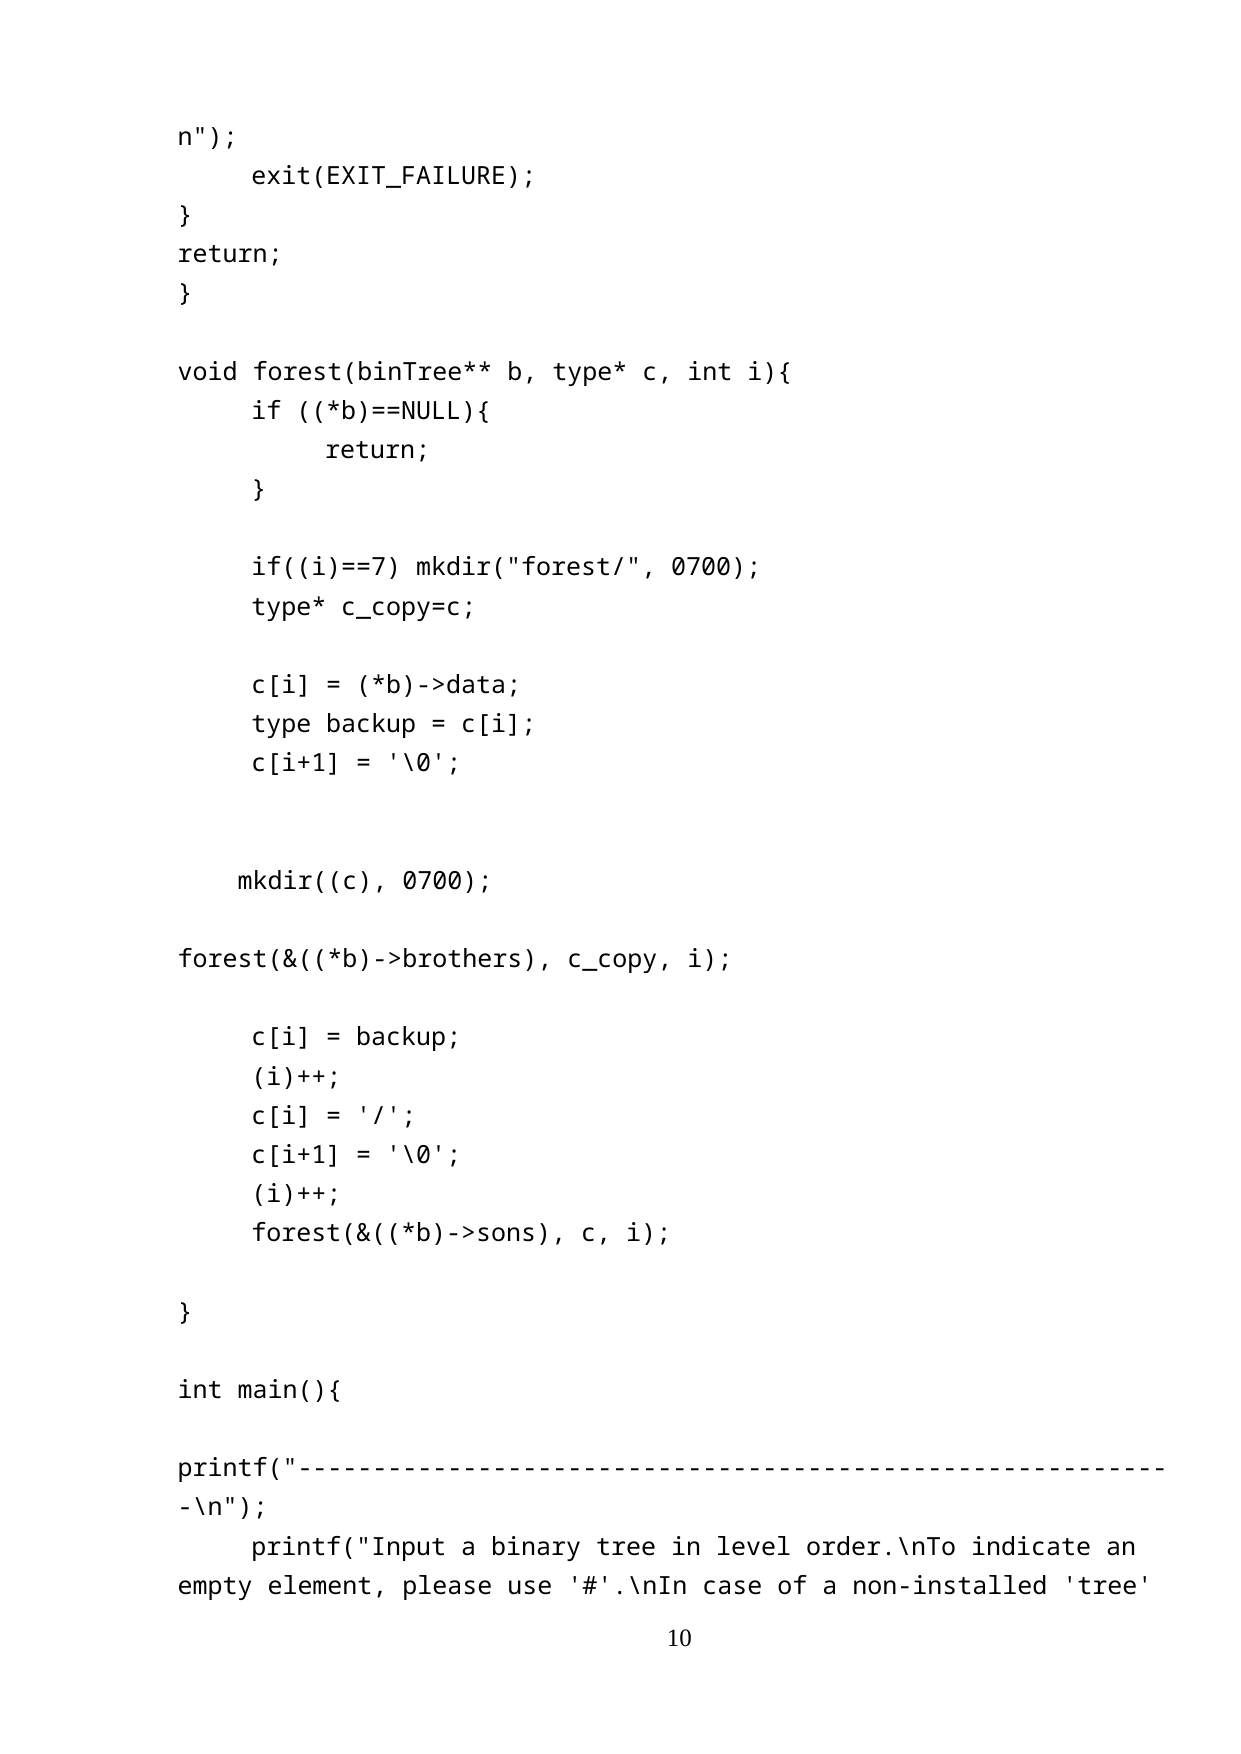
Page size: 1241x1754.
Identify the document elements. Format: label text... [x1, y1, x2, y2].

text (i)++; [177, 1176, 1181, 1210]
text c[i+1] = '\0'; [177, 1136, 1181, 1171]
text c[i] = backup; [177, 1019, 1181, 1053]
text void forest(binTree** b, type* c, int i){ [177, 353, 1181, 387]
text return; [177, 431, 1181, 466]
text } [177, 196, 1181, 231]
text type* c_copy=c; [177, 588, 1181, 622]
text forest(&((*b)->sons), c, i); [177, 1215, 1181, 1249]
text int main(){ [177, 1371, 1181, 1406]
text c[i] = (*b)->data; [177, 666, 1181, 701]
text printf("Input a binary tree in level order.\nTo indicate an empty element, please use '#'.\nIn case of a non-installed 'tree' [177, 1528, 1181, 1601]
text } [177, 275, 1181, 309]
text c[i] = '/'; [177, 1097, 1181, 1131]
text type backup = c[i]; [177, 706, 1181, 740]
text } [177, 471, 1181, 505]
text c[i+1] = '\0'; [177, 745, 1181, 779]
text (i)++; [177, 1058, 1181, 1092]
text return; [177, 236, 1181, 270]
text mkdir((c), 0700); [177, 862, 1181, 896]
text if((i)==7) mkdir("forest/", 0700); [177, 549, 1181, 583]
text forest(&((*b)->brothers), c_copy, i); [177, 941, 1181, 975]
text n"); [177, 118, 1181, 152]
text exit(EXIT_FAILURE); [177, 157, 1181, 191]
text printf("-----------------------------------------------------------\n"); [177, 1411, 1181, 1523]
text if ((*b)==NULL){ [177, 392, 1181, 426]
text } [177, 1293, 1181, 1327]
